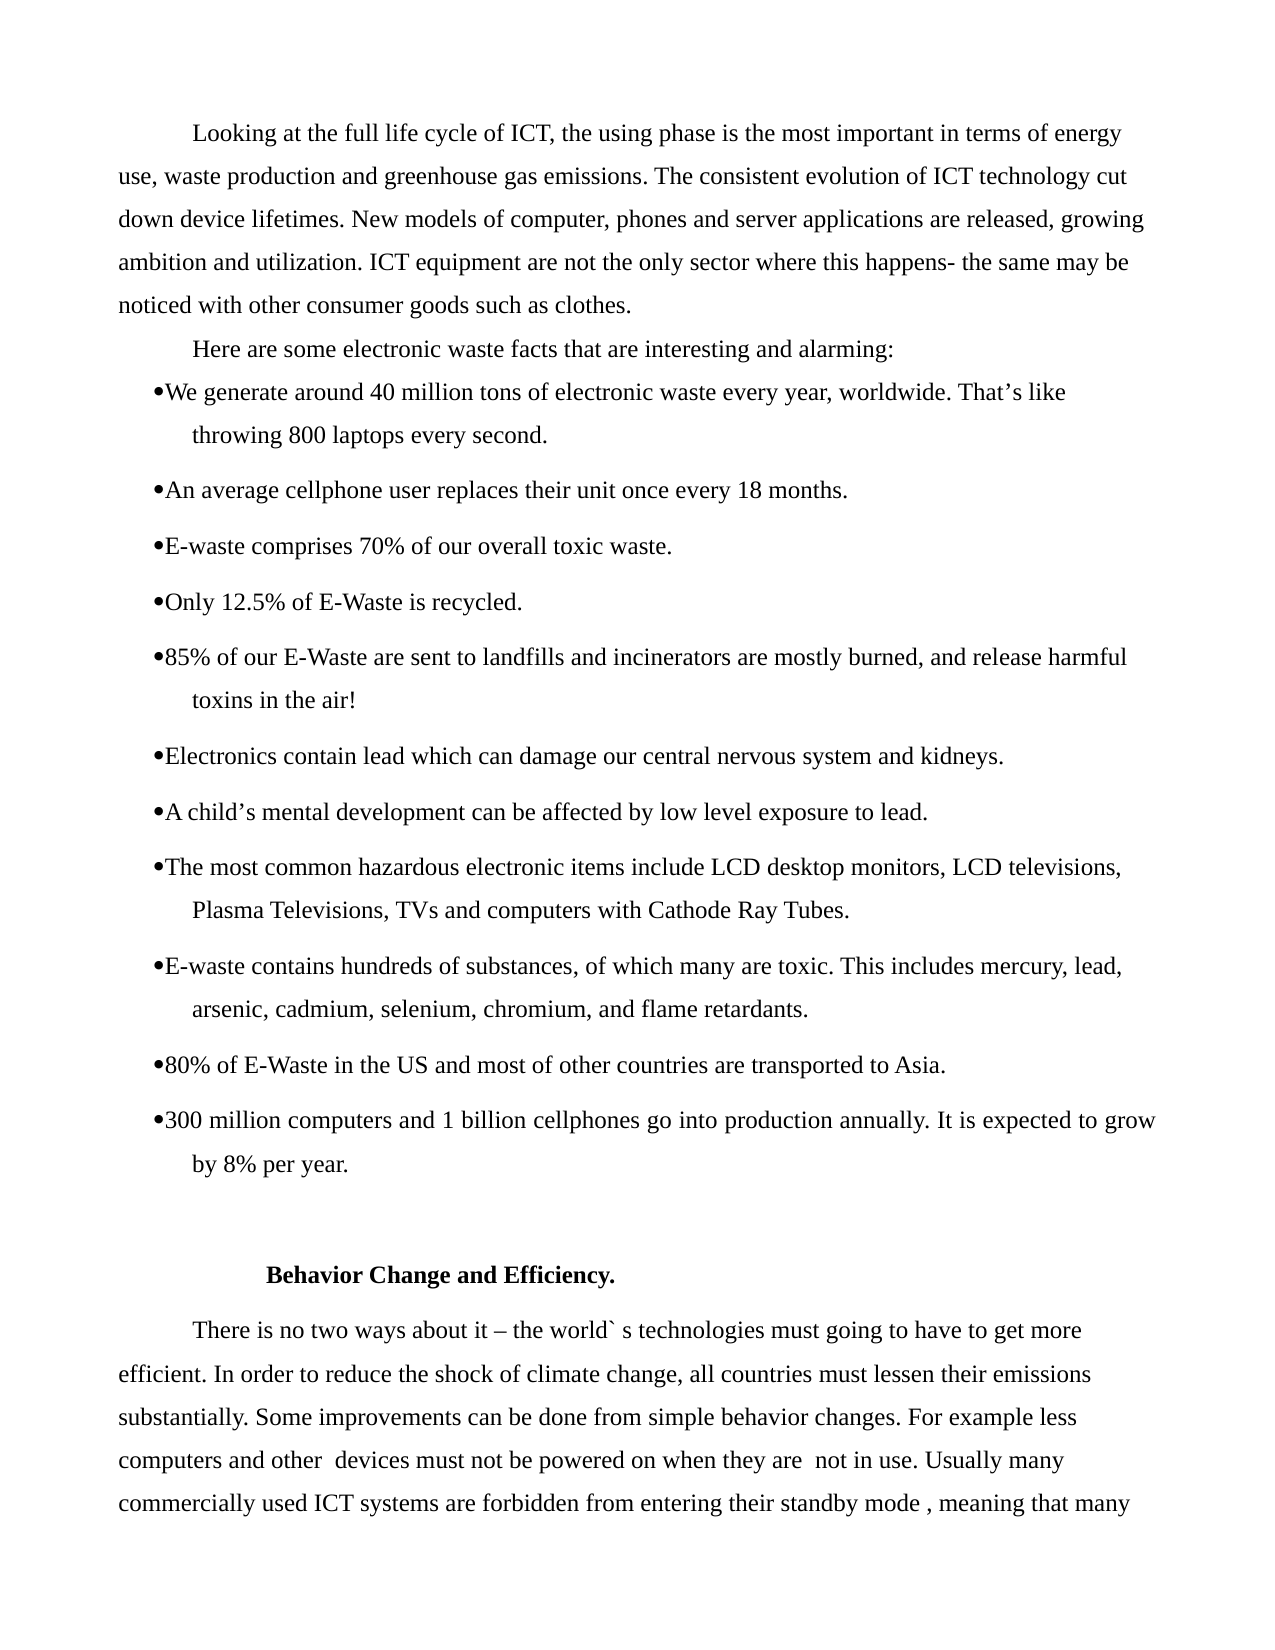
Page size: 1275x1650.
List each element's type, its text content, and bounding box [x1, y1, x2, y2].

text There is no two ways about it – the world` s technologies must going to have to get more efficient. In order to reduce the shock of climate change, all countries must lessen their emissions substantially. Some improvements can be done from simple behavior changes. For example less computers and other devices must not be powered on when they are not in use. Usually many commercially used ICT systems are forbidden from entering their standby mode , meaning that many [118, 1316, 1157, 1517]
list E-waste comprises 70% of our overall toxic waste. [154, 531, 1157, 560]
list A child’s mental development can be affected by low level exposure to lead. [154, 797, 1157, 826]
list The most common hazardous electronic items include LCD desktop monitors, LCD televisions, Plasma Televisions, TVs and computers with Cathode Ray Tubes. [154, 852, 1157, 924]
list 300 million computers and 1 billion cellphones go into production annually. It is expected to grow by 8% per year. [154, 1106, 1157, 1177]
list We generate around 40 million tons of electronic waste every year, worldwide. That’s like throwing 800 laptops every second. [154, 377, 1157, 449]
list E-waste contains hundreds of substances, of which many are toxic. This includes mercury, lead, arsenic, cadmium, selenium, chromium, and flame retardants. [154, 951, 1157, 1023]
text Looking at the full life cycle of ICT, the using phase is the most important in terms of energy use, waste production and greenhouse gas emissions. The consistent evolution of ICT technology cut down device lifetimes. New models of computer, phones and server applications are released, growing ambition and utilization. ICT equipment are not the only sector where this happens- the same may be noticed with other consumer goods such as clothes. Here are some electronic waste facts that are interesting and alarming: [118, 118, 1157, 362]
list Only 12.5% of E-Waste is recycled. [154, 587, 1157, 616]
list 80% of E-Waste in the US and most of other countries are transported to Asia. [154, 1050, 1157, 1079]
list An average cellphone user replaces their unit once every 18 months. [154, 476, 1157, 504]
list 85% of our E-Waste are sent to landfills and incinerators are mostly burned, and release harmful toxins in the air! [154, 642, 1157, 714]
text Behavior Change and Efficiency. [118, 1260, 1157, 1289]
list Electronics contain lead which can damage our central nervous system and kidneys. [154, 741, 1157, 770]
